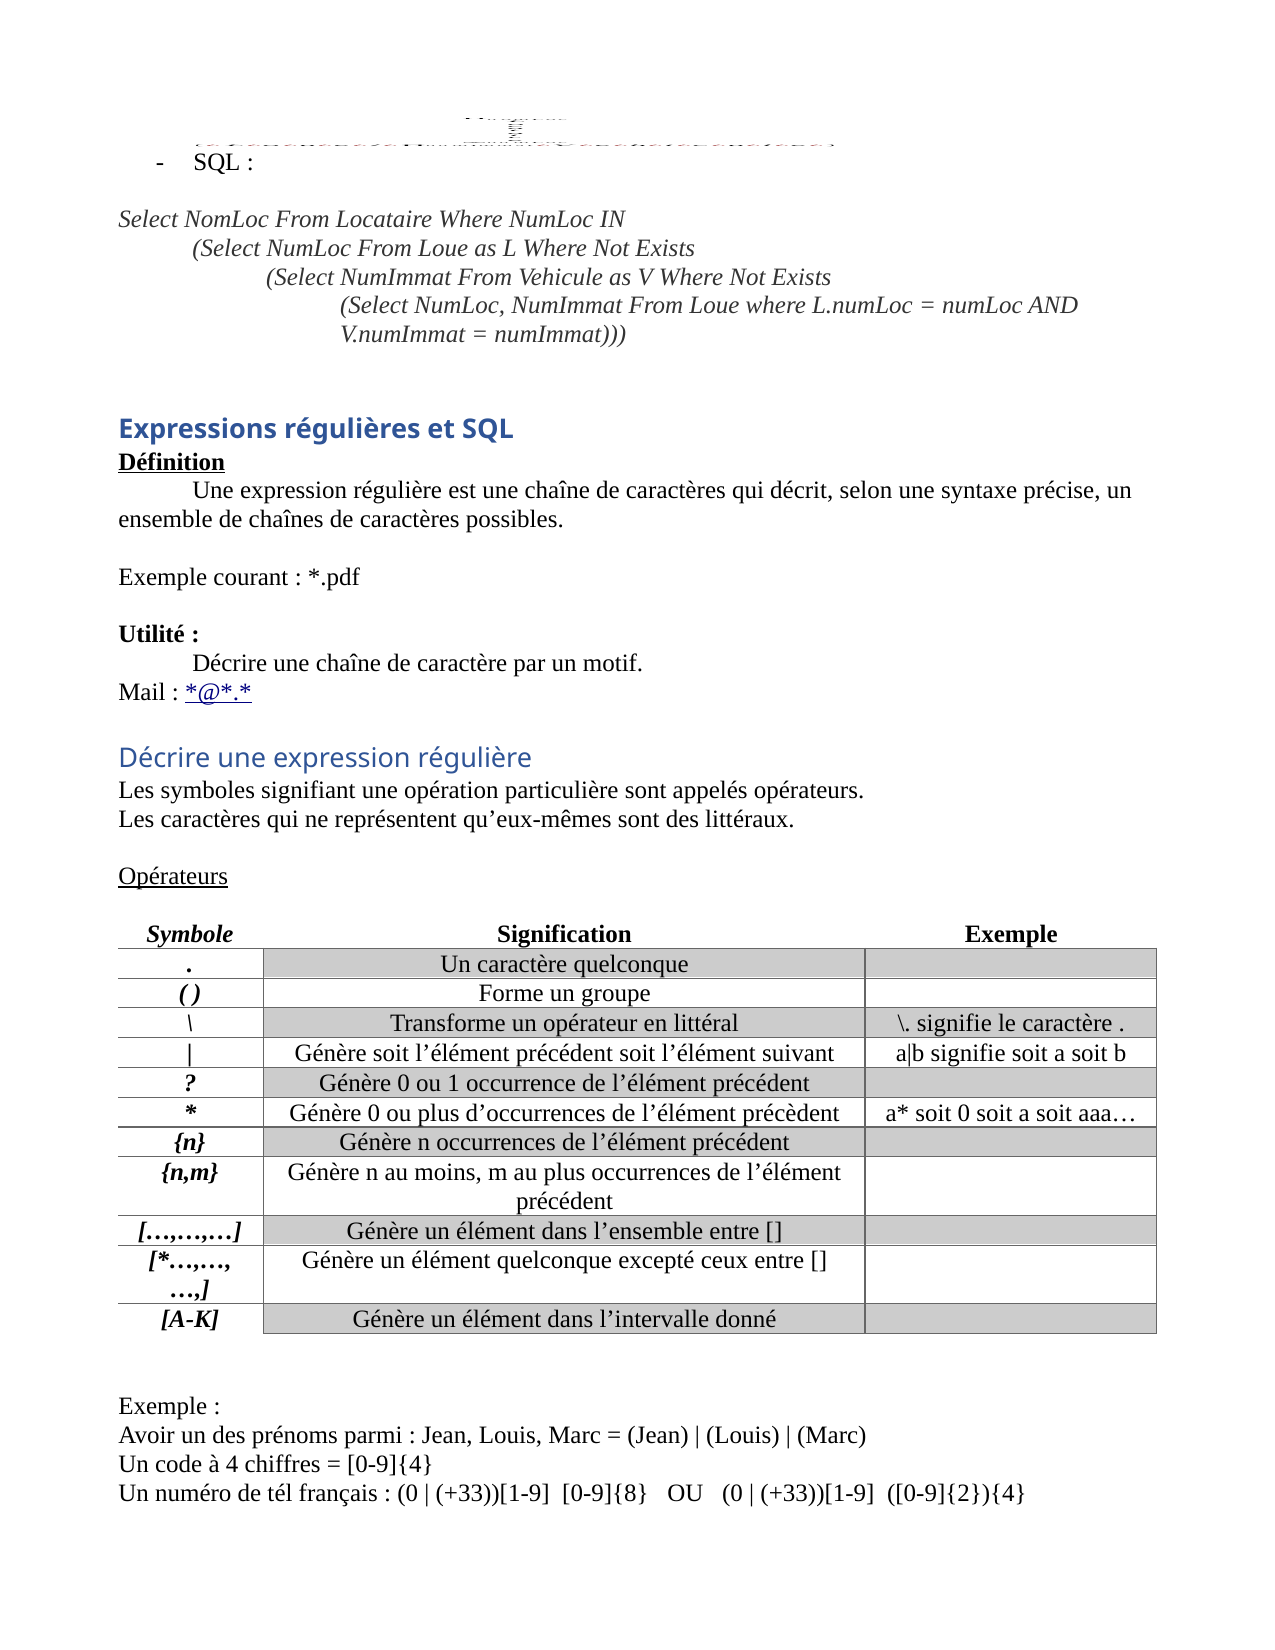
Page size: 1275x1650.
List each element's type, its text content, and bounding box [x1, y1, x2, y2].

text Décrire une chaîne de caractère par un motif. [118, 648, 1157, 677]
table_cell Génère n occurrences de l’élément précédent [264, 1128, 864, 1156]
table_cell Génère soit l’élément précédent soit l’élément suivant [264, 1038, 864, 1067]
table_cell Génère un élément dans l’intervalle donné [264, 1304, 864, 1333]
table_cell Génère n au moins, m au plus occurrences de l’élément précédent [264, 1157, 864, 1215]
table_cell Forme un groupe [264, 979, 864, 1007]
text Un numéro de tél français : (0 | (+33))[1-9] [0-9]{8} OU (0 | (+33))[1-9] ([0-9]{2}){4} [118, 1478, 1157, 1506]
table_cell [866, 979, 1156, 1007]
table_cell a* soit 0 soit a soit aaa… [866, 1098, 1156, 1126]
table_cell a|b signifie soit a soit b [866, 1038, 1156, 1067]
subtitle Décrire une expression régulière [118, 738, 1157, 775]
table_cell [866, 1068, 1156, 1097]
table_header Signification [264, 919, 865, 948]
text Mail : *@*.* [118, 677, 1157, 705]
table_cell [866, 1304, 1156, 1333]
table_cell ? [118, 1068, 263, 1097]
table_cell [866, 1246, 1156, 1303]
table_cell | [118, 1038, 263, 1067]
table_header Symbole [118, 919, 263, 948]
text (Select NumLoc From Loue as L Where Not Exists [118, 233, 1157, 262]
table_cell [866, 1157, 1156, 1215]
text (Select NumImmat From Vehicule as V Where Not Exists [118, 262, 1157, 291]
text Un code à 4 chiffres = [0-9]{4} [118, 1449, 1157, 1478]
table_cell Génère 0 ou plus d’occurrences de l’élément précèdent [264, 1098, 864, 1126]
table_cell [866, 1216, 1156, 1244]
text Exemple courant : *.pdf [118, 562, 1157, 590]
text Les caractères qui ne représentent qu’eux-mêmes sont des littéraux. [118, 804, 1157, 833]
text Définition [118, 447, 1157, 475]
table_cell […,…,…] [118, 1216, 263, 1244]
table_cell Transforme un opérateur en littéral [264, 1008, 864, 1037]
table_cell Un caractère quelconque [264, 949, 864, 977]
text Les symboles signifiant une opération particulière sont appelés opérateurs. [118, 775, 1157, 804]
table_cell {n,m} [118, 1157, 263, 1215]
table_cell . [118, 949, 263, 977]
text Exemple : [118, 1391, 1157, 1420]
table_cell Génère 0 ou 1 occurrence de l’élément précédent [264, 1068, 864, 1097]
table_header Exemple [865, 919, 1157, 948]
table_cell \ [118, 1008, 263, 1037]
text Une expression régulière est une chaîne de caractères qui décrit, selon une syntaxe précise, un ensemble de chaînes de caractères possibles. [118, 475, 1157, 533]
table_cell [866, 949, 1156, 977]
table_cell [*…,…,…,] [118, 1246, 263, 1303]
text Utilité : [118, 619, 1157, 648]
text (Select NumLoc, NumImmat From Loue where L.numLoc = numLoc AND V.numImmat = numImmat))) [340, 291, 1157, 348]
text Avoir un des prénoms parmi : Jean, Louis, Marc = (Jean) | (Louis) | (Marc) [118, 1420, 1157, 1449]
subtitle Expressions régulières et SQL [118, 410, 1157, 447]
table_cell {n} [118, 1128, 263, 1156]
table_cell Génère un élément quelconque excepté ceux entre [] [264, 1246, 864, 1303]
table_cell * [118, 1098, 263, 1126]
text Opérateurs [118, 861, 1157, 890]
table_cell ( ) [118, 979, 263, 1007]
table_cell \. signifie le caractère . [866, 1008, 1156, 1037]
text Select NomLoc From Locataire Where NumLoc IN [118, 204, 1157, 233]
table_cell [A-K] [118, 1304, 263, 1333]
list SQL : [156, 147, 1157, 176]
table_cell Génère un élément dans l’ensemble entre [] [264, 1216, 864, 1244]
table_cell [866, 1128, 1156, 1156]
